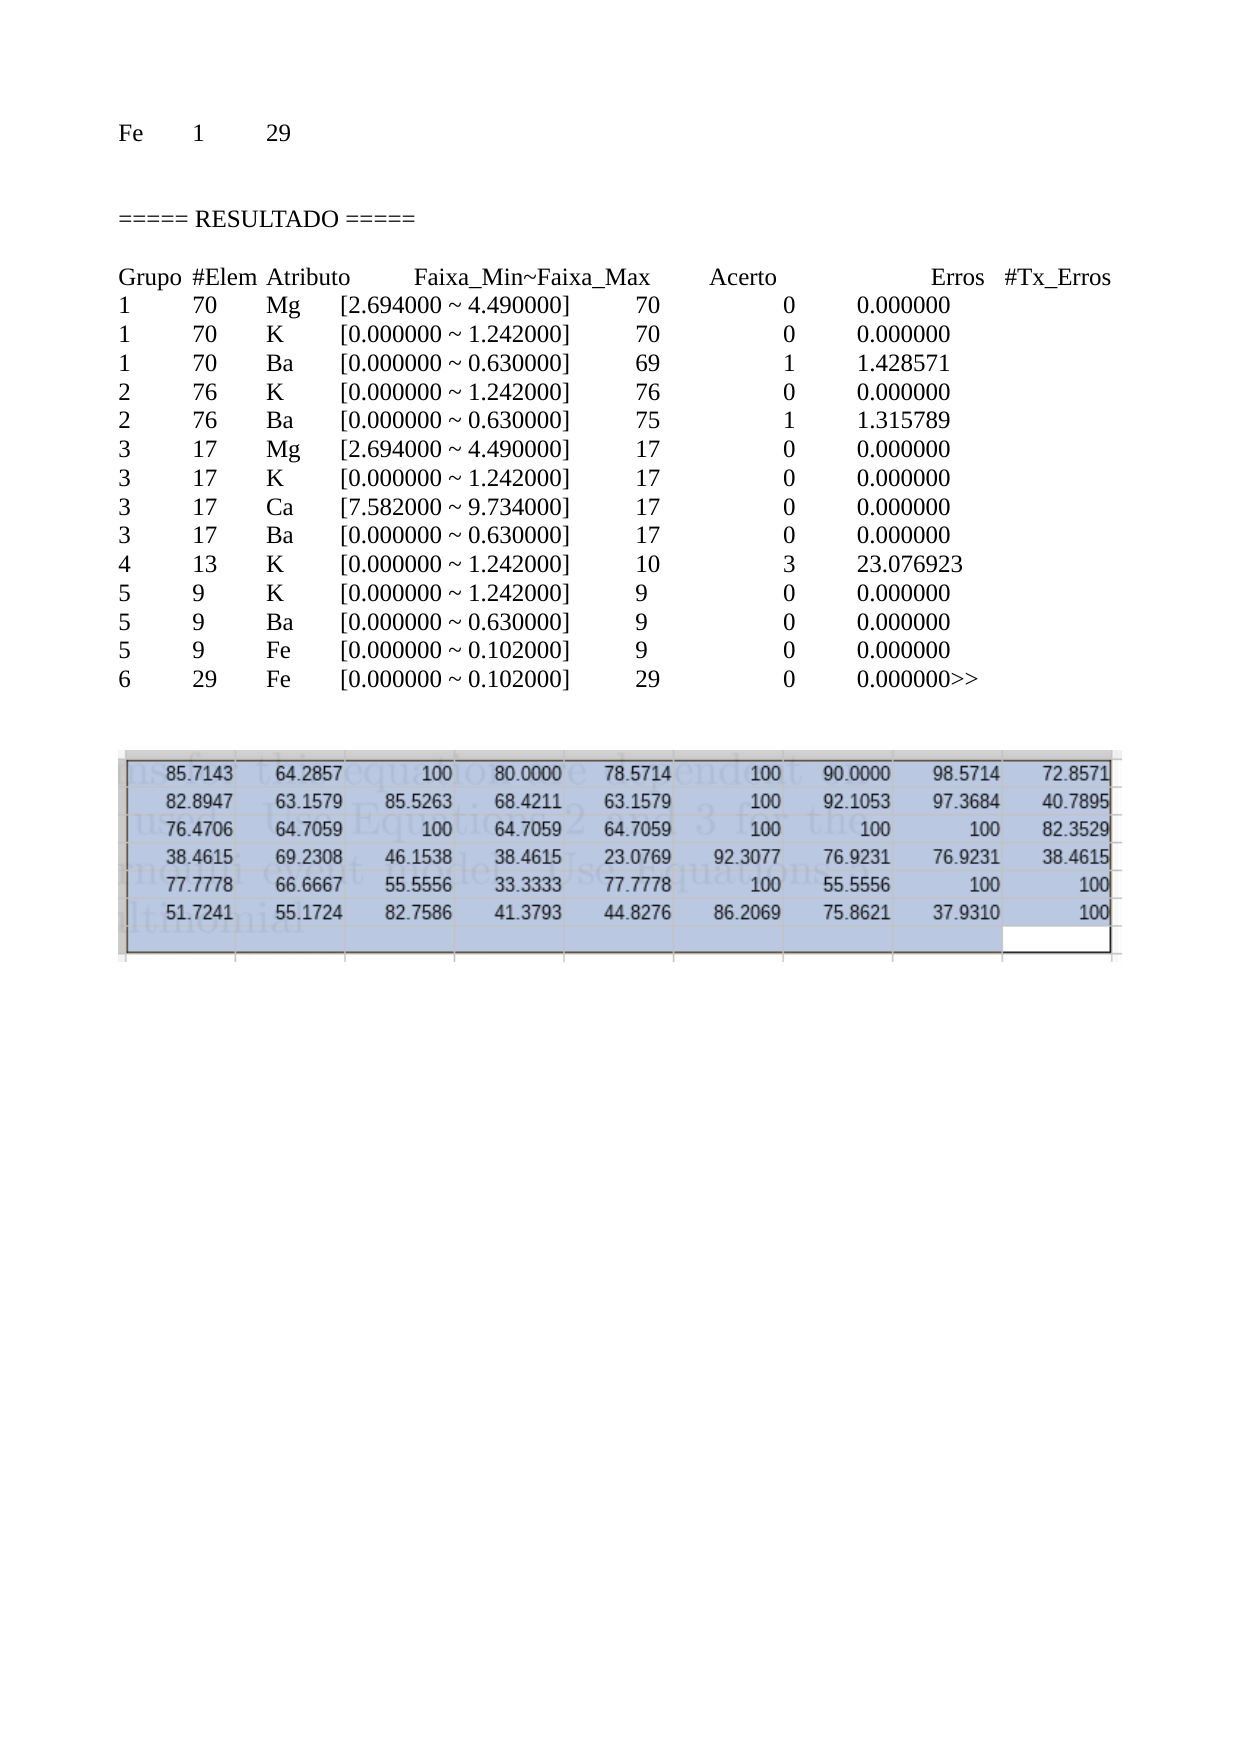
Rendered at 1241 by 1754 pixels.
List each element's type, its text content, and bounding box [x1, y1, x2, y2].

text 3 17 Mg [2.694000 ~ 4.490000] 17 0 0.000000 [118, 434, 1122, 463]
text 1 70 Ba [0.000000 ~ 0.630000] 69 1 1.428571 [118, 348, 1122, 377]
text ===== RESULTADO ===== [118, 204, 1122, 233]
text 6 29 Fe [0.000000 ~ 0.102000] 29 0 0.000000>> [118, 664, 1122, 693]
text 5 9 Ba [0.000000 ~ 0.630000] 9 0 0.000000 [118, 607, 1122, 636]
text Fe 1 29 [118, 118, 1122, 147]
picture [118, 750, 1123, 962]
text 2 76 K [0.000000 ~ 1.242000] 76 0 0.000000 [118, 377, 1122, 406]
text Grupo #Elem Atributo Faixa_Min~Faixa_Max Acerto Erros #Tx_Erros [118, 262, 1122, 291]
text 4 13 K [0.000000 ~ 1.242000] 10 3 23.076923 [118, 549, 1122, 578]
text 2 76 Ba [0.000000 ~ 0.630000] 75 1 1.315789 [118, 406, 1122, 434]
text 3 17 Ba [0.000000 ~ 0.630000] 17 0 0.000000 [118, 521, 1122, 549]
text 3 17 K [0.000000 ~ 1.242000] 17 0 0.000000 [118, 463, 1122, 492]
text 5 9 Fe [0.000000 ~ 0.102000] 9 0 0.000000 [118, 636, 1122, 664]
text 1 70 Mg [2.694000 ~ 4.490000] 70 0 0.000000 [118, 291, 1122, 319]
text 1 70 K [0.000000 ~ 1.242000] 70 0 0.000000 [118, 319, 1122, 348]
text 5 9 K [0.000000 ~ 1.242000] 9 0 0.000000 [118, 578, 1122, 607]
text 3 17 Ca [7.582000 ~ 9.734000] 17 0 0.000000 [118, 492, 1122, 521]
